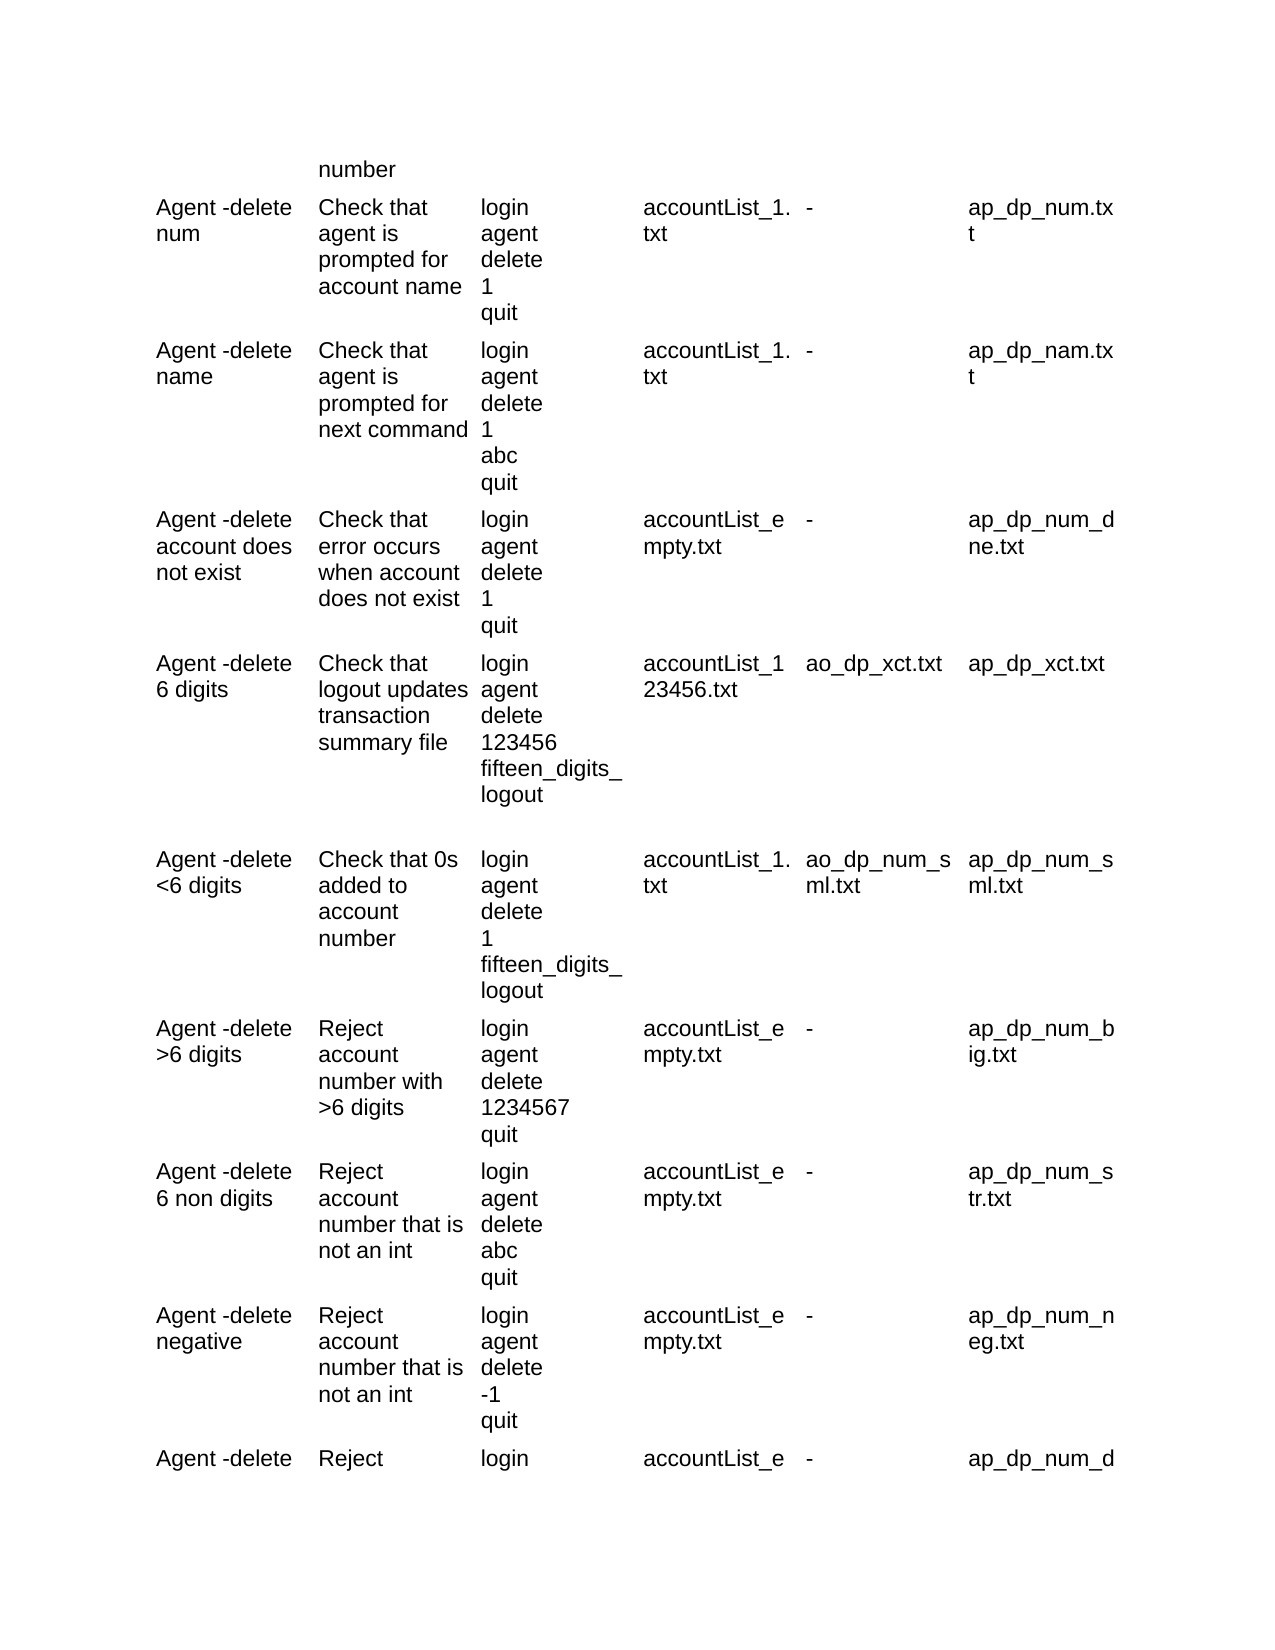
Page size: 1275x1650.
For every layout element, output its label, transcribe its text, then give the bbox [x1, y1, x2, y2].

table_cell ap_dp_num.txt [963, 188, 1125, 331]
table_cell - [800, 1296, 962, 1439]
table_cell - [800, 150, 962, 188]
table_cell Agent -delete account does not exist [150, 501, 312, 644]
table_cell login agent delete 1 quit [475, 501, 637, 644]
table_cell login agent delete 1234567 quit [475, 1009, 637, 1153]
table_cell ap_dp_num_d [963, 1439, 1125, 1477]
table_cell ap_dp_num_sml.txt [963, 840, 1125, 1009]
table_cell accountList_empty.txt [638, 501, 800, 644]
table_cell - [800, 188, 962, 331]
table_cell ap_dp_nam.txt [963, 331, 1125, 501]
table_cell Reject [313, 1439, 475, 1477]
table_cell Reject account number that is not an int [313, 1296, 475, 1439]
table_cell [475, 150, 637, 188]
table_cell ao_dp_xct.txt [800, 644, 962, 840]
table_cell Agent -delete num [150, 188, 312, 331]
table_cell login agent delete 1 fifteen_digits_ logout [475, 840, 637, 1009]
table_cell accountList_1.txt [638, 188, 800, 331]
table_cell Reject account number that is not an int [313, 1153, 475, 1296]
table_cell - [800, 1153, 962, 1296]
table_cell number [313, 150, 475, 188]
table_cell accountList_empty.txt [638, 1296, 800, 1439]
table_cell accountList_1.txt [638, 840, 800, 1009]
table_cell accountList_1.txt [638, 331, 800, 501]
table_cell - [800, 331, 962, 501]
table_cell accountList_empty.txt [638, 1153, 800, 1296]
table_cell Agent -delete negative [150, 1296, 312, 1439]
table_cell accountList_e [638, 1439, 800, 1477]
table_cell login agent delete 123456 fifteen_digits_ logout [475, 644, 637, 840]
table_cell accountList_123456.txt [638, 644, 800, 840]
table_cell Check that 0s added to account number [313, 840, 475, 1009]
table_cell accountList_empty.txt [638, 1009, 800, 1153]
table_cell login agent delete 1 abc quit [475, 331, 637, 501]
table_cell Agent -delete [150, 1439, 312, 1477]
table_cell [963, 150, 1125, 188]
table_cell login [475, 1439, 637, 1477]
table_cell Check that logout updates transaction summary file [313, 644, 475, 840]
table_cell ap_dp_num_neg.txt [963, 1296, 1125, 1439]
table_cell [638, 150, 800, 188]
table_cell ap_dp_xct.txt [963, 644, 1125, 840]
table_cell Agent -delete >6 digits [150, 1009, 312, 1153]
table_cell Check that agent is prompted for next command [313, 331, 475, 501]
table_cell ap_dp_num_str.txt [963, 1153, 1125, 1296]
table_cell Agent -delete name [150, 331, 312, 501]
table_cell login agent delete 1 quit [475, 188, 637, 331]
table_cell Agent -delete 6 digits [150, 644, 312, 840]
table_cell Agent -delete 6 non digits [150, 1153, 312, 1296]
table_cell login agent delete abc quit [475, 1153, 637, 1296]
table_cell - [800, 1009, 962, 1153]
table_cell Check that agent is prompted for account name [313, 188, 475, 331]
table_cell login agent delete -1 quit [475, 1296, 637, 1439]
table_cell - [800, 1439, 962, 1477]
table_cell ap_dp_num_dne.txt [963, 501, 1125, 644]
table_cell Check that error occurs when account does not exist [313, 501, 475, 644]
table_cell ap_dp_num_big.txt [963, 1009, 1125, 1153]
table_cell [150, 150, 312, 188]
table_cell Agent -delete <6 digits [150, 840, 312, 1009]
table_cell ao_dp_num_sml.txt [800, 840, 962, 1009]
table_cell - [800, 501, 962, 644]
table_cell Reject account number with >6 digits [313, 1009, 475, 1153]
